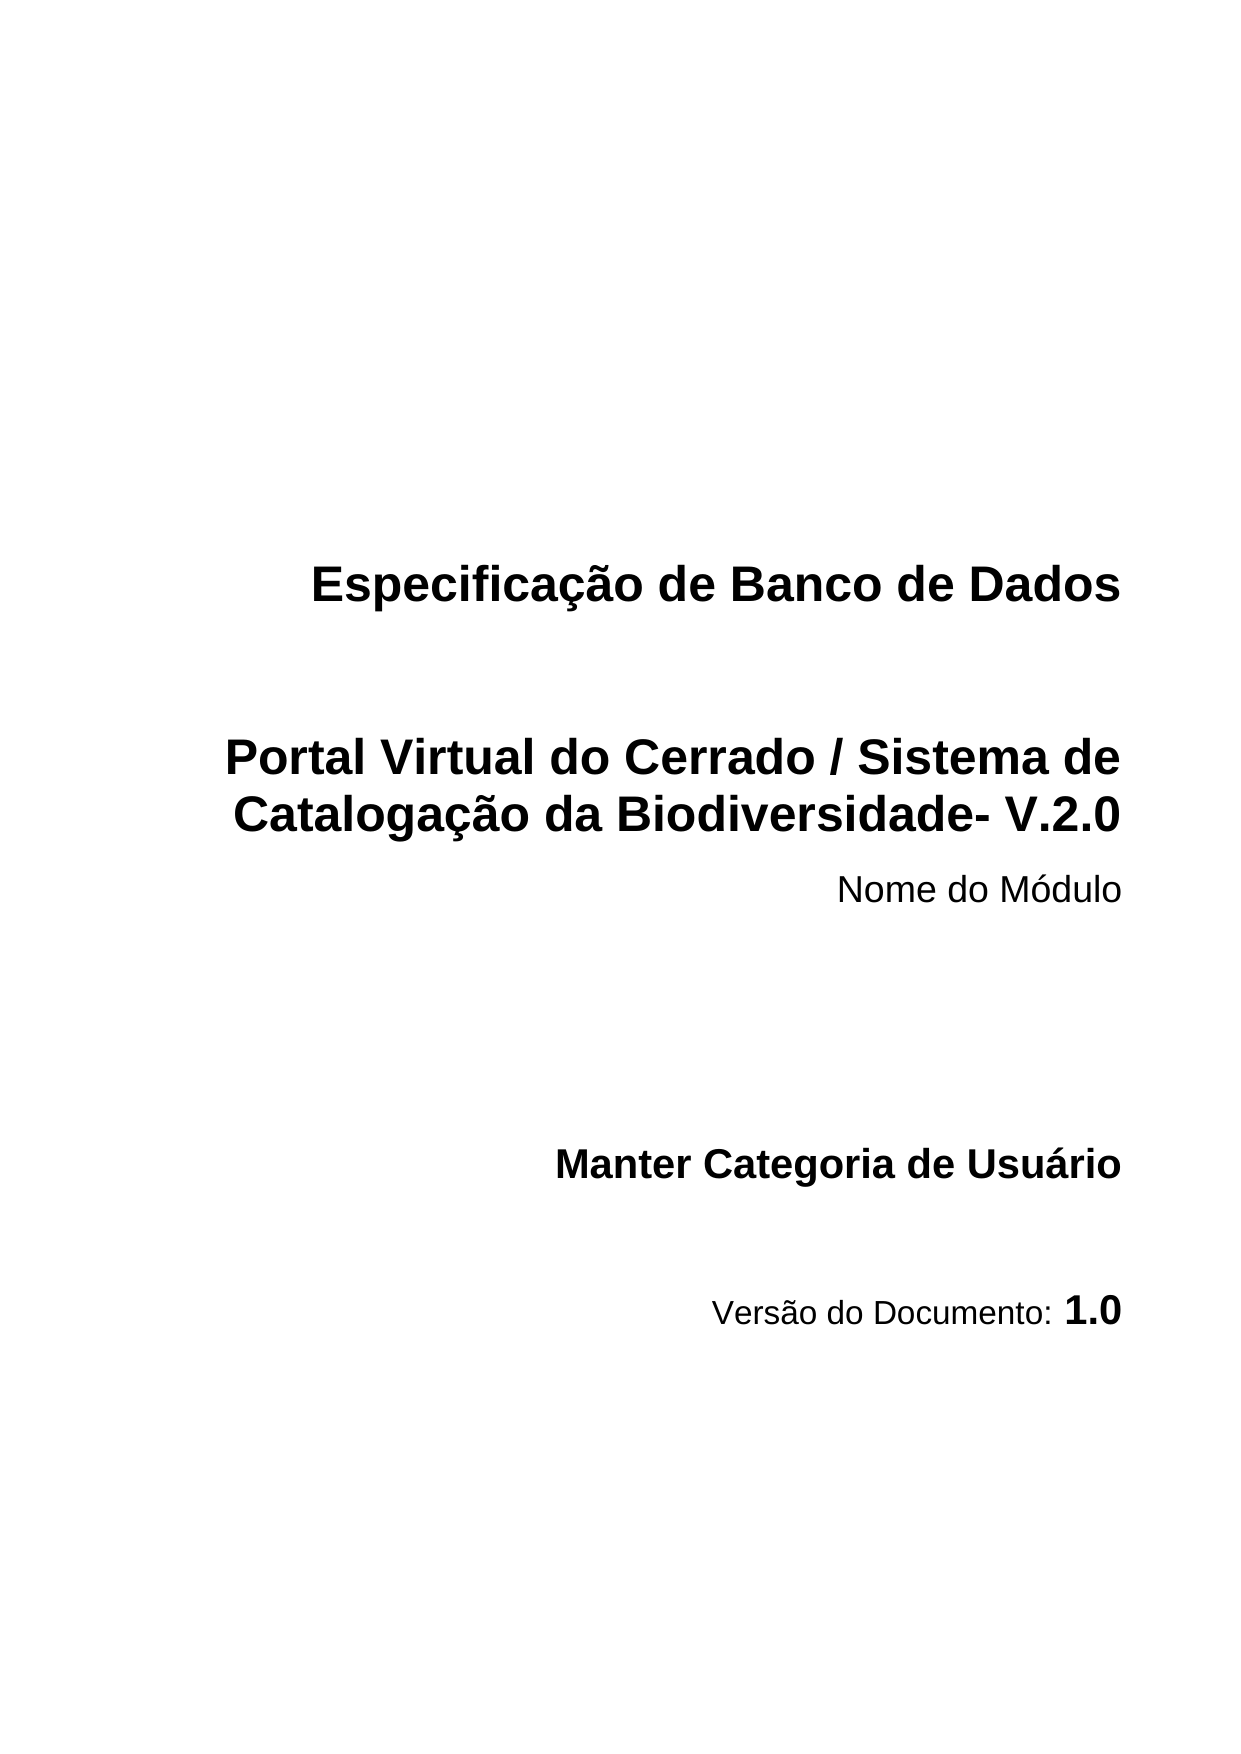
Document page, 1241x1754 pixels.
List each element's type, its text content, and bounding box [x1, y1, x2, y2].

text Portal Virtual do Cerrado / Sistema de Catalogação da Biodiversidade- V.2.0 [118, 727, 1122, 842]
text Manter Categoria de Usuário [118, 1139, 1122, 1187]
text Versão do Documento: 1.0 [118, 1285, 1122, 1333]
text Especificação de Banco de Dados [118, 554, 1122, 612]
text Nome do Módulo [118, 867, 1122, 910]
